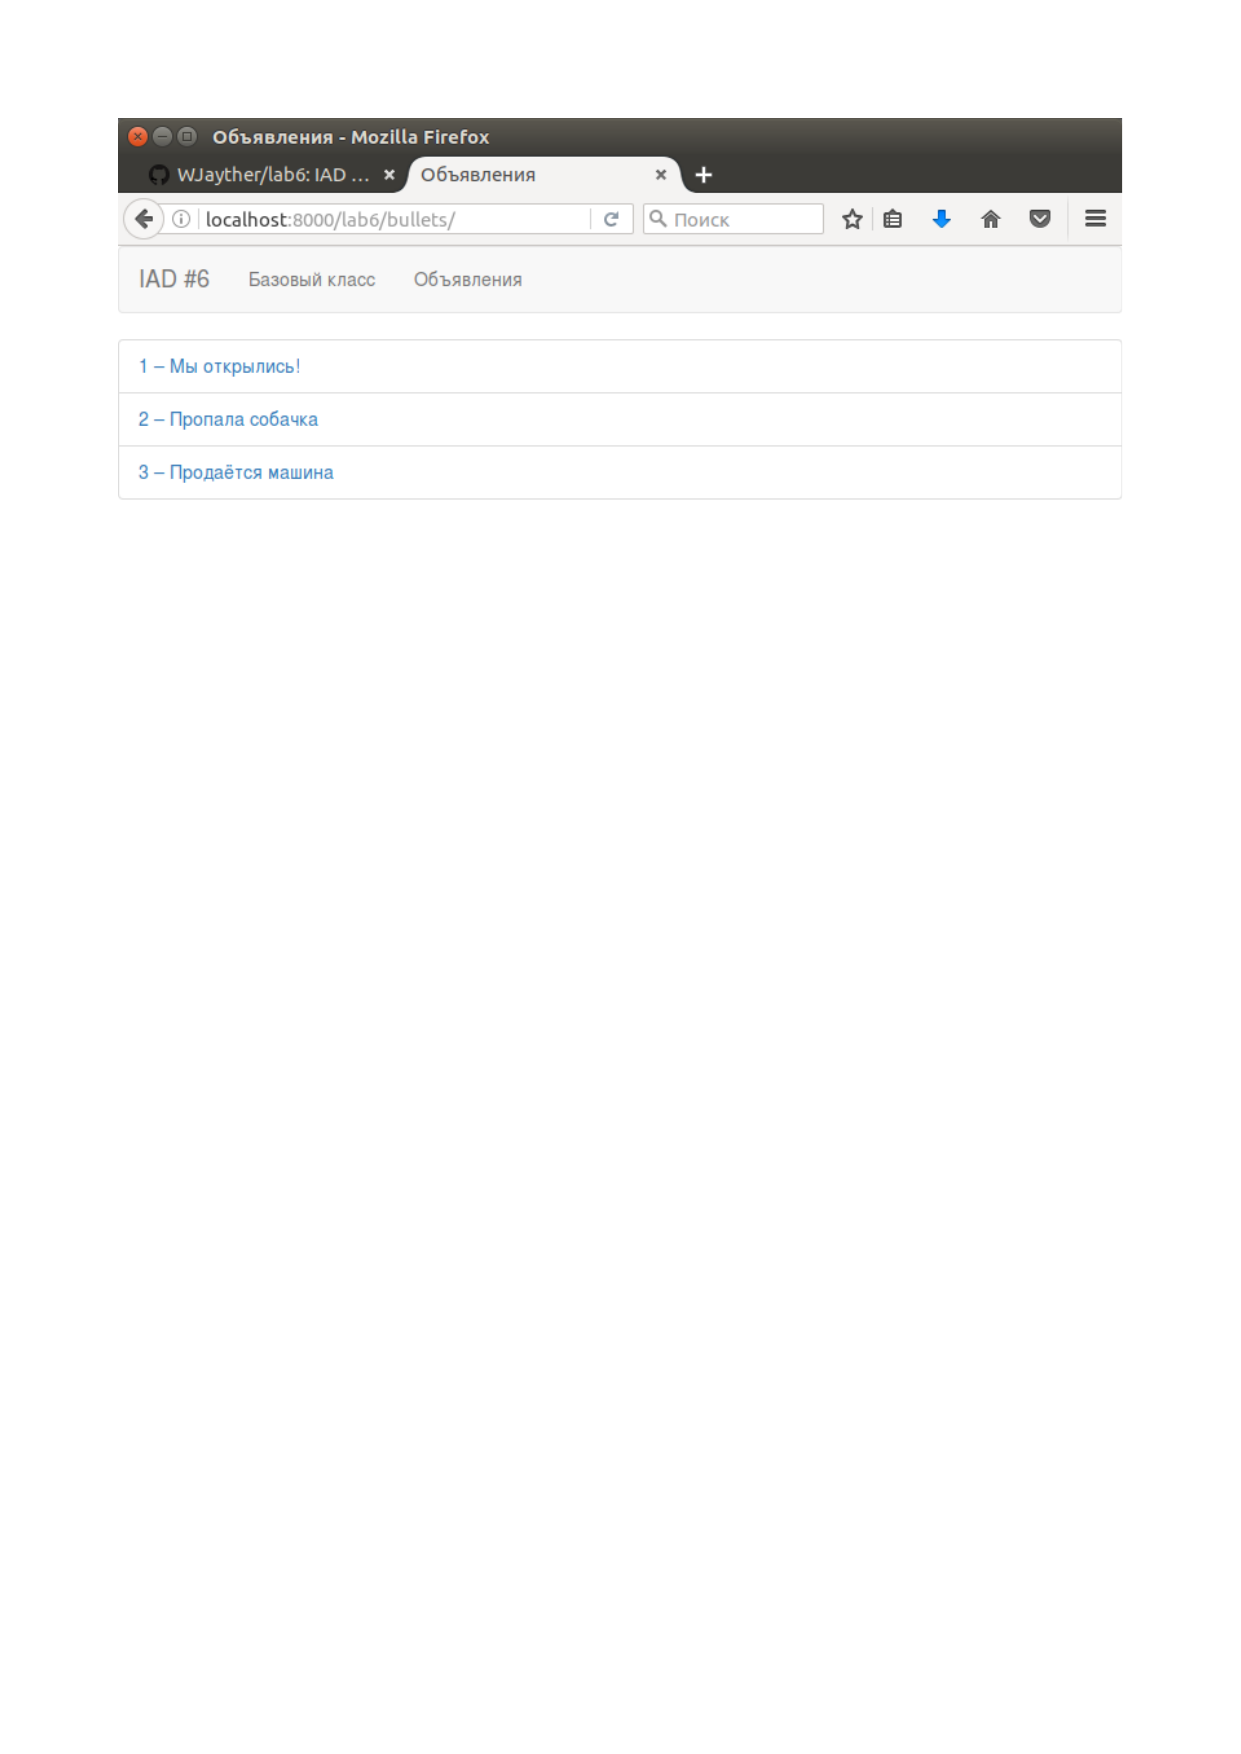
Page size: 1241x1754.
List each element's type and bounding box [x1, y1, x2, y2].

picture [118, 118, 1123, 690]
